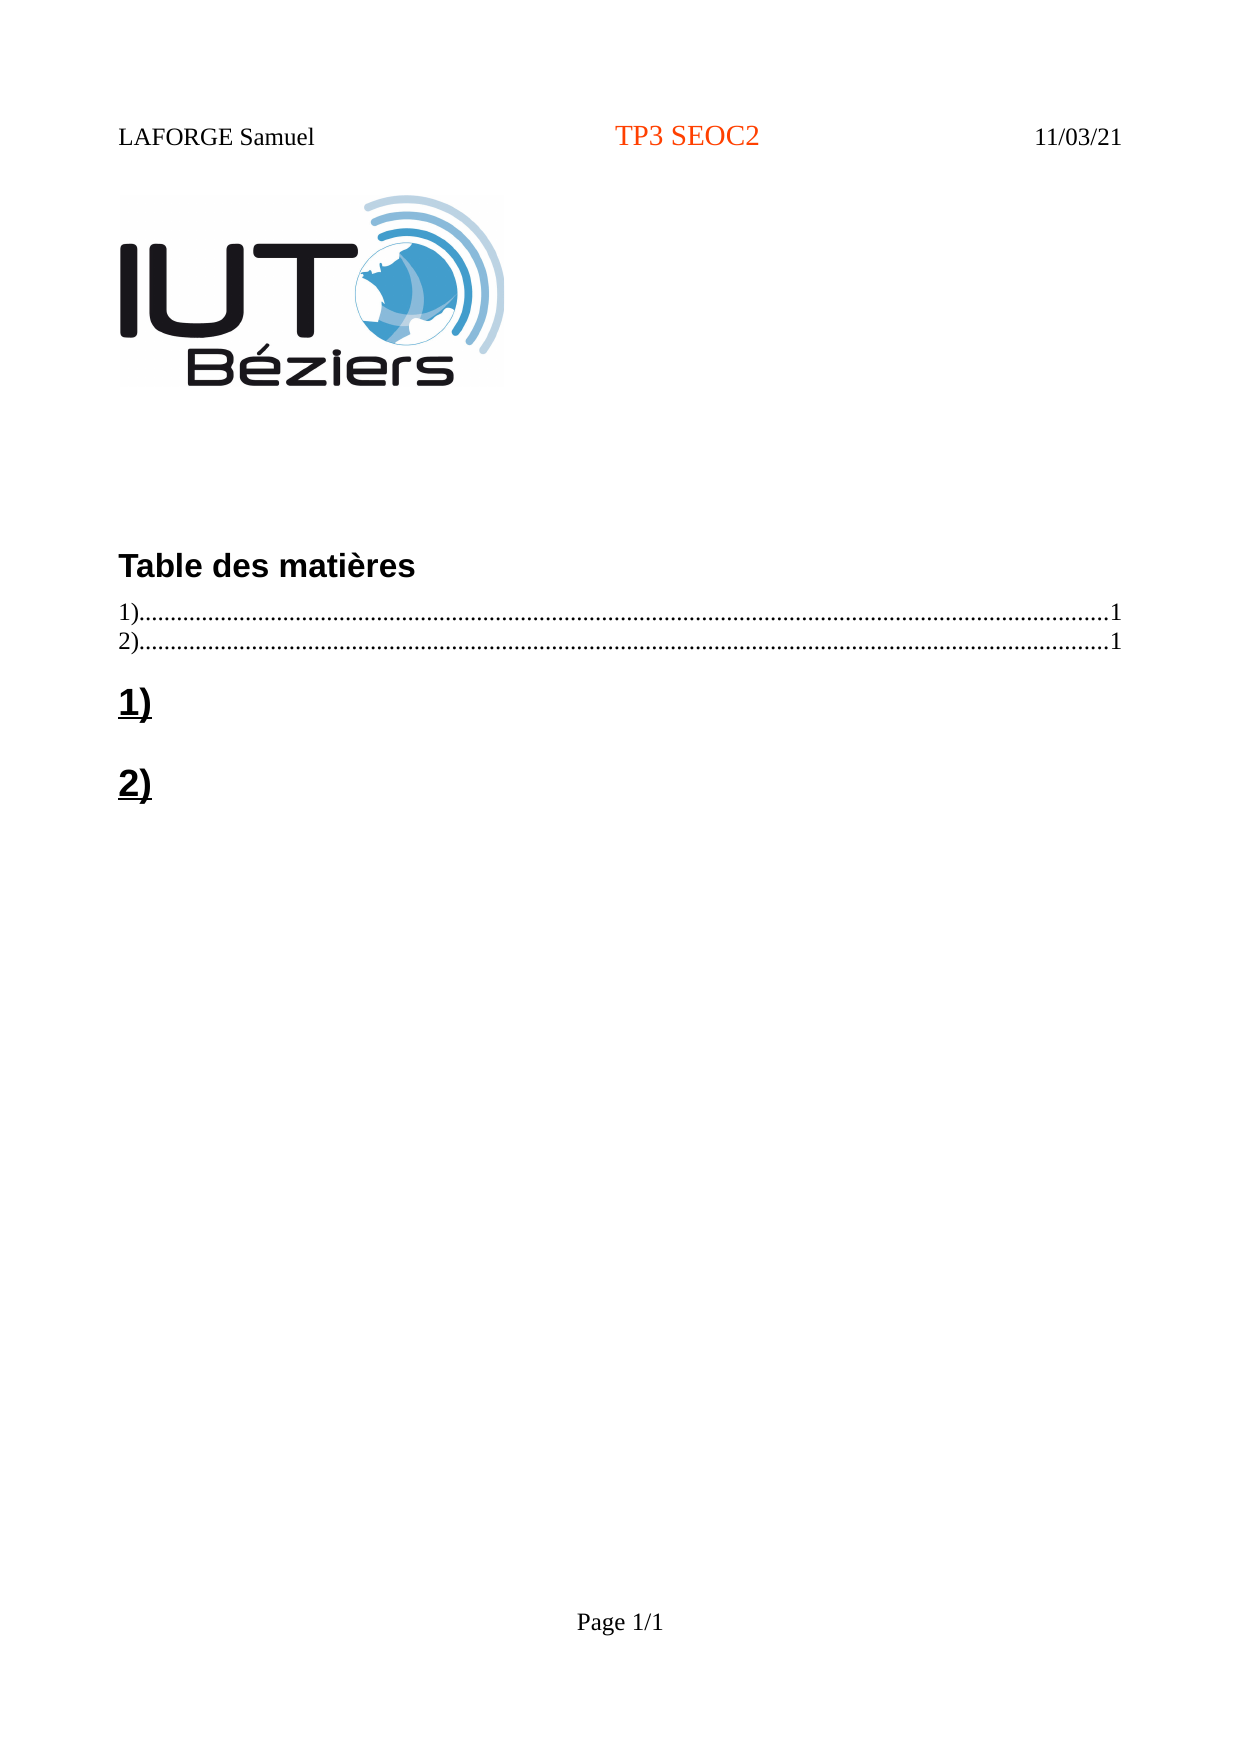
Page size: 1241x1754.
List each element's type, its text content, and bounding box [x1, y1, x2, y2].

text 1) 1 [118, 597, 1122, 626]
picture [120, 195, 505, 387]
text 2) 1 [118, 626, 1122, 654]
subtitle 1) [118, 679, 1122, 723]
subtitle Table des matières [118, 546, 1122, 584]
subtitle 2) [118, 761, 1122, 804]
